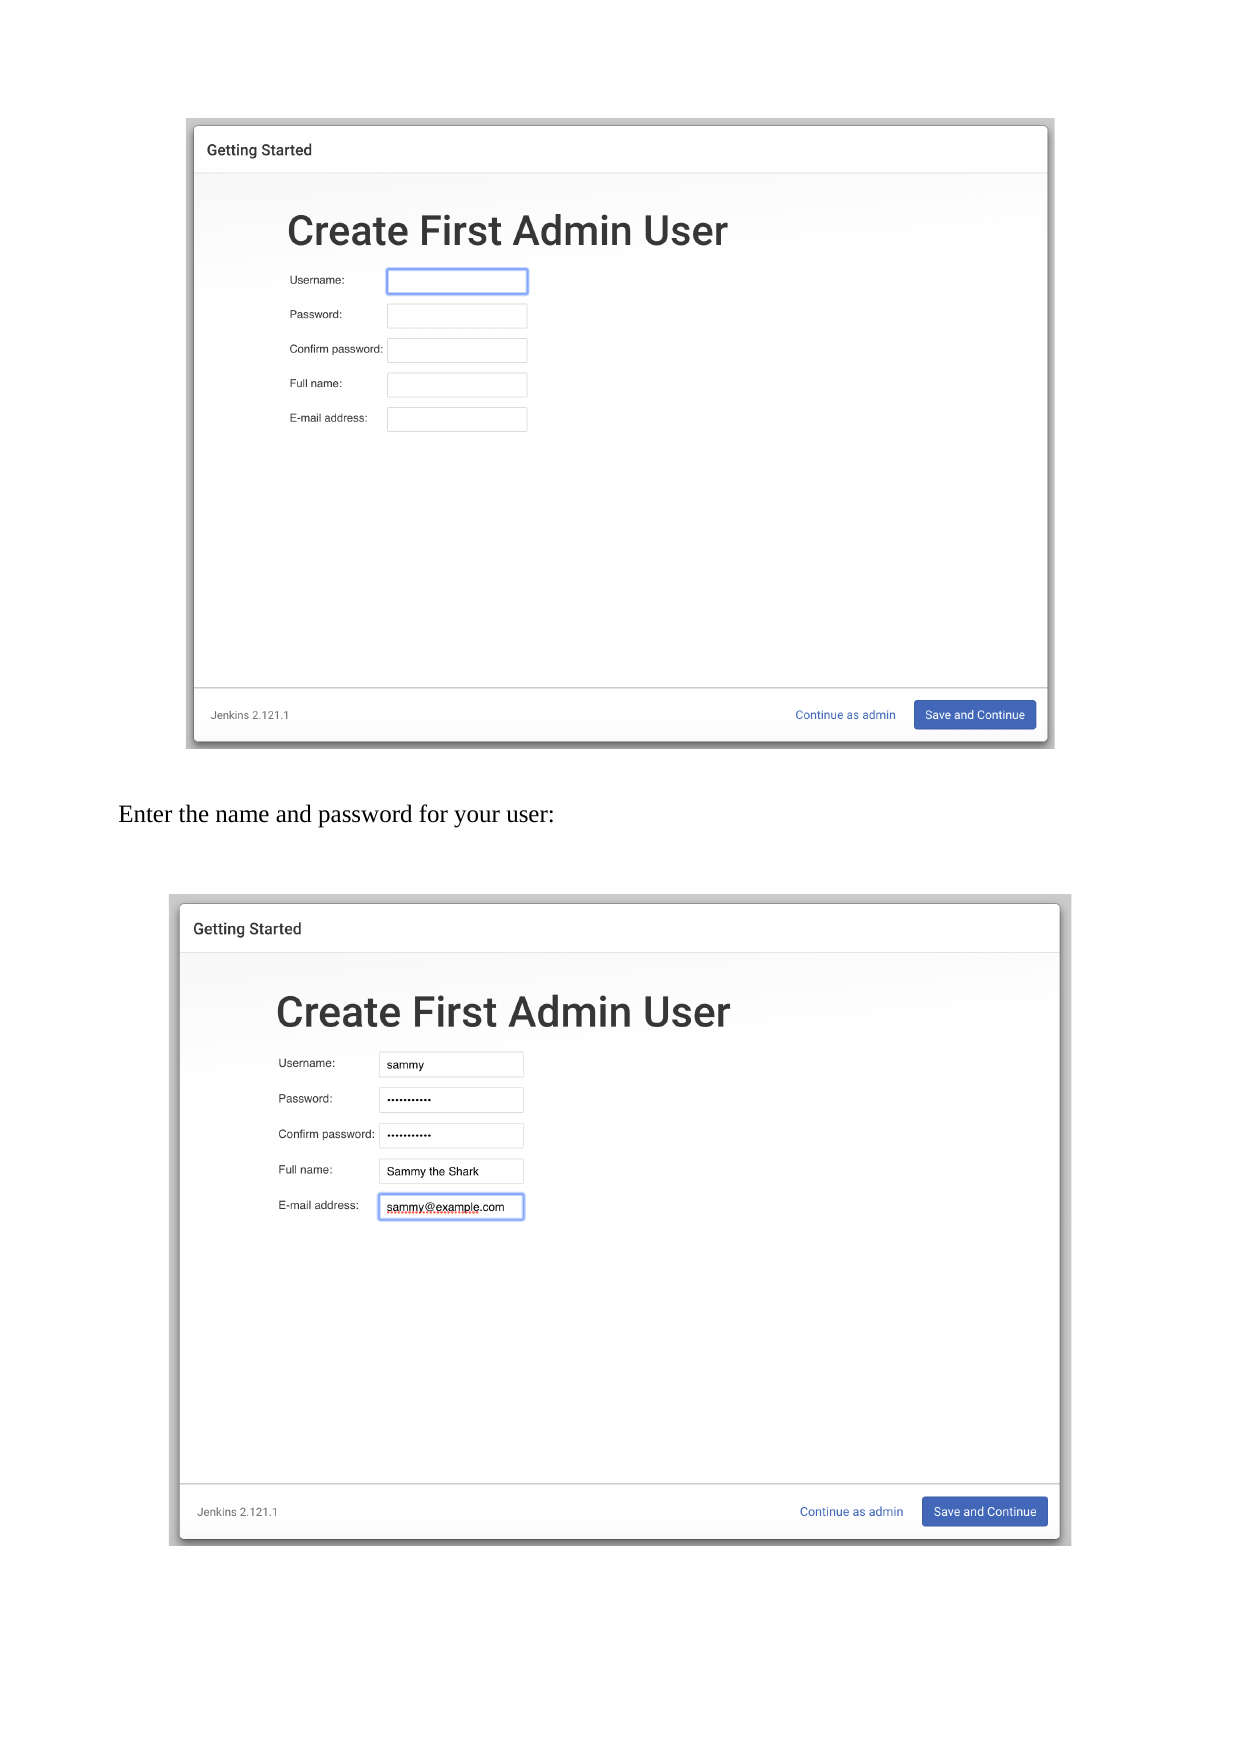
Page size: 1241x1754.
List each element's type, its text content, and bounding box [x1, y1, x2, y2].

picture [185, 118, 1055, 749]
text Enter the name and password for your user: [118, 799, 1122, 828]
picture [168, 894, 1072, 1546]
